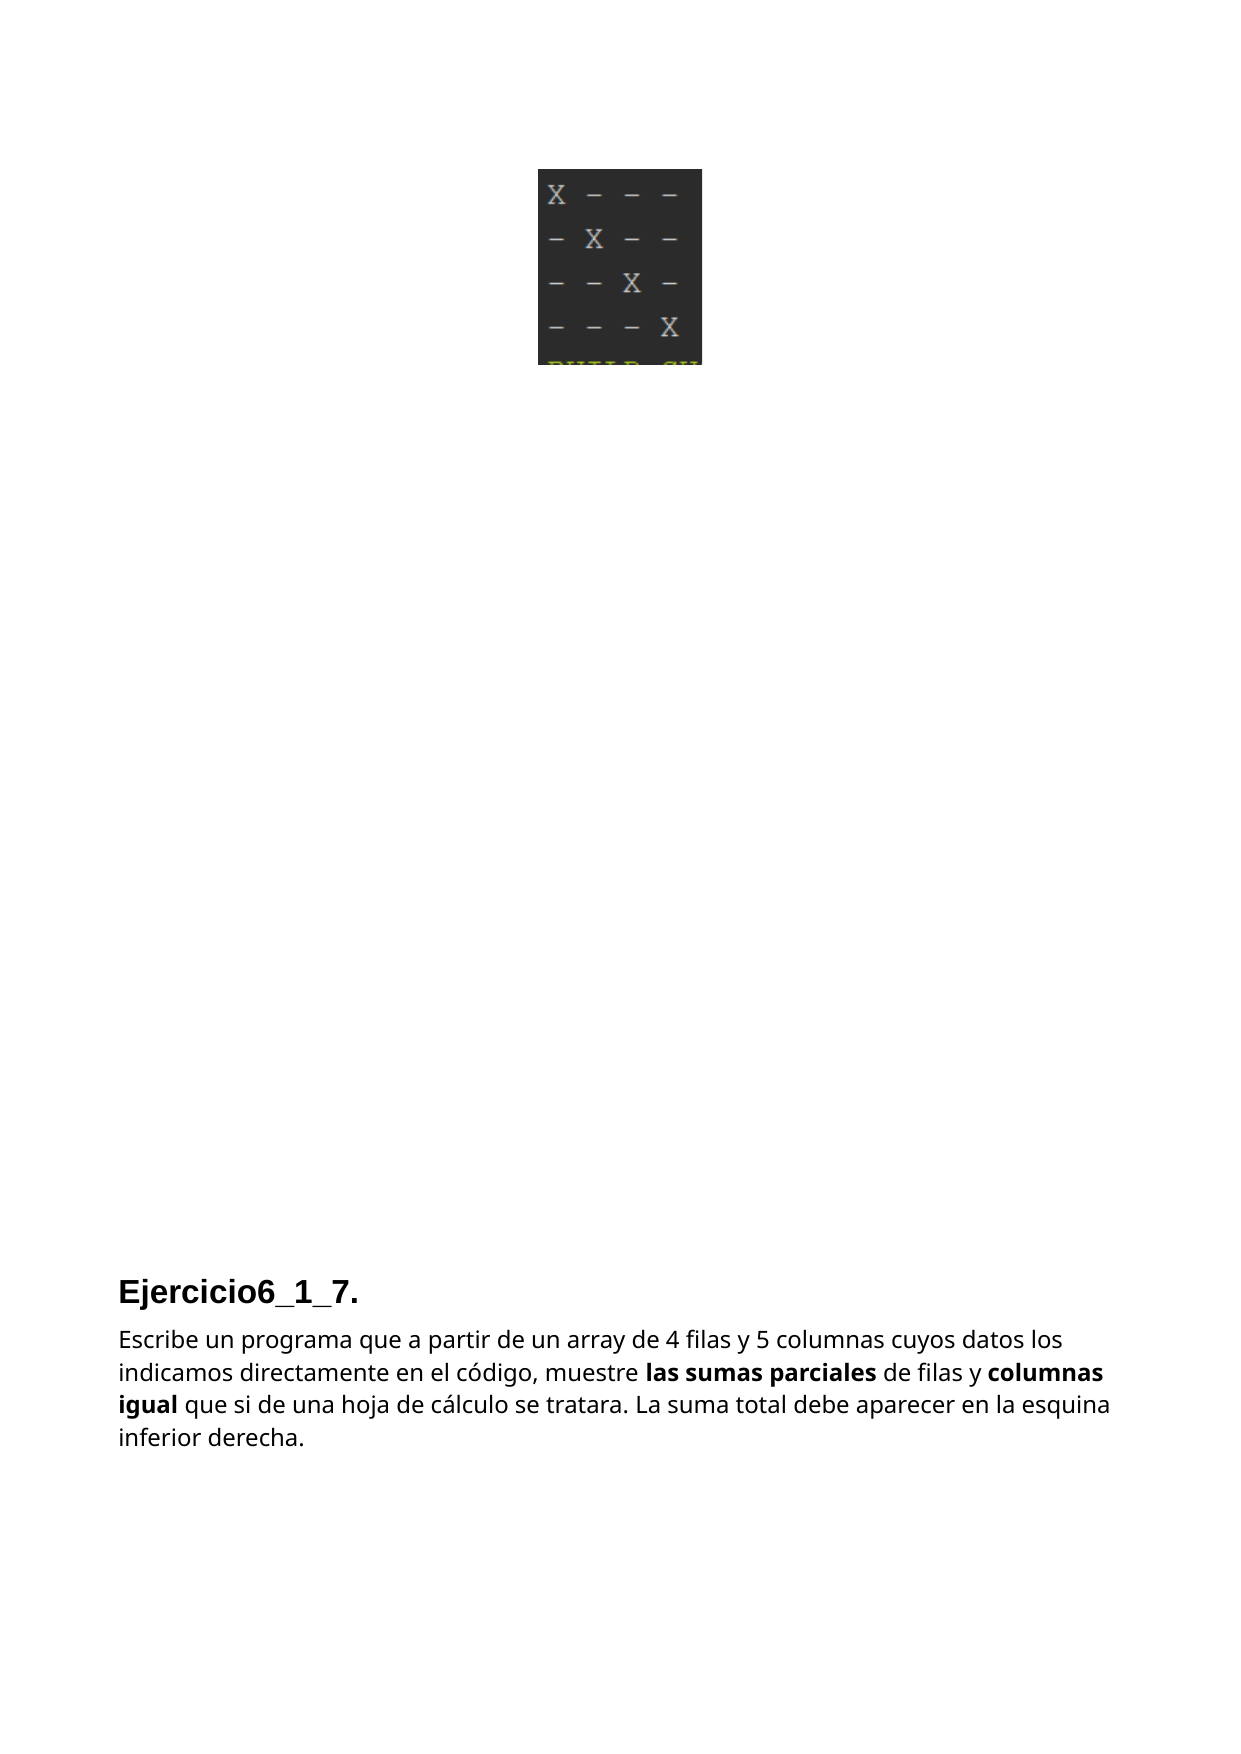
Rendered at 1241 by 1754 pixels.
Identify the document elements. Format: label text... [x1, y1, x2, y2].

text Escribe un programa que a partir de un array de 4 filas y 5 columnas cuyos datos los indicamos directamente en el código, muestre las sumas parciales de filas y columnas igual que si de una hoja de cálculo se tratara. La suma total debe aparecer en la esquina inferior derecha. [118, 1323, 1122, 1453]
picture [538, 169, 703, 365]
subtitle Ejercicio6_1_7. [118, 1272, 1122, 1310]
